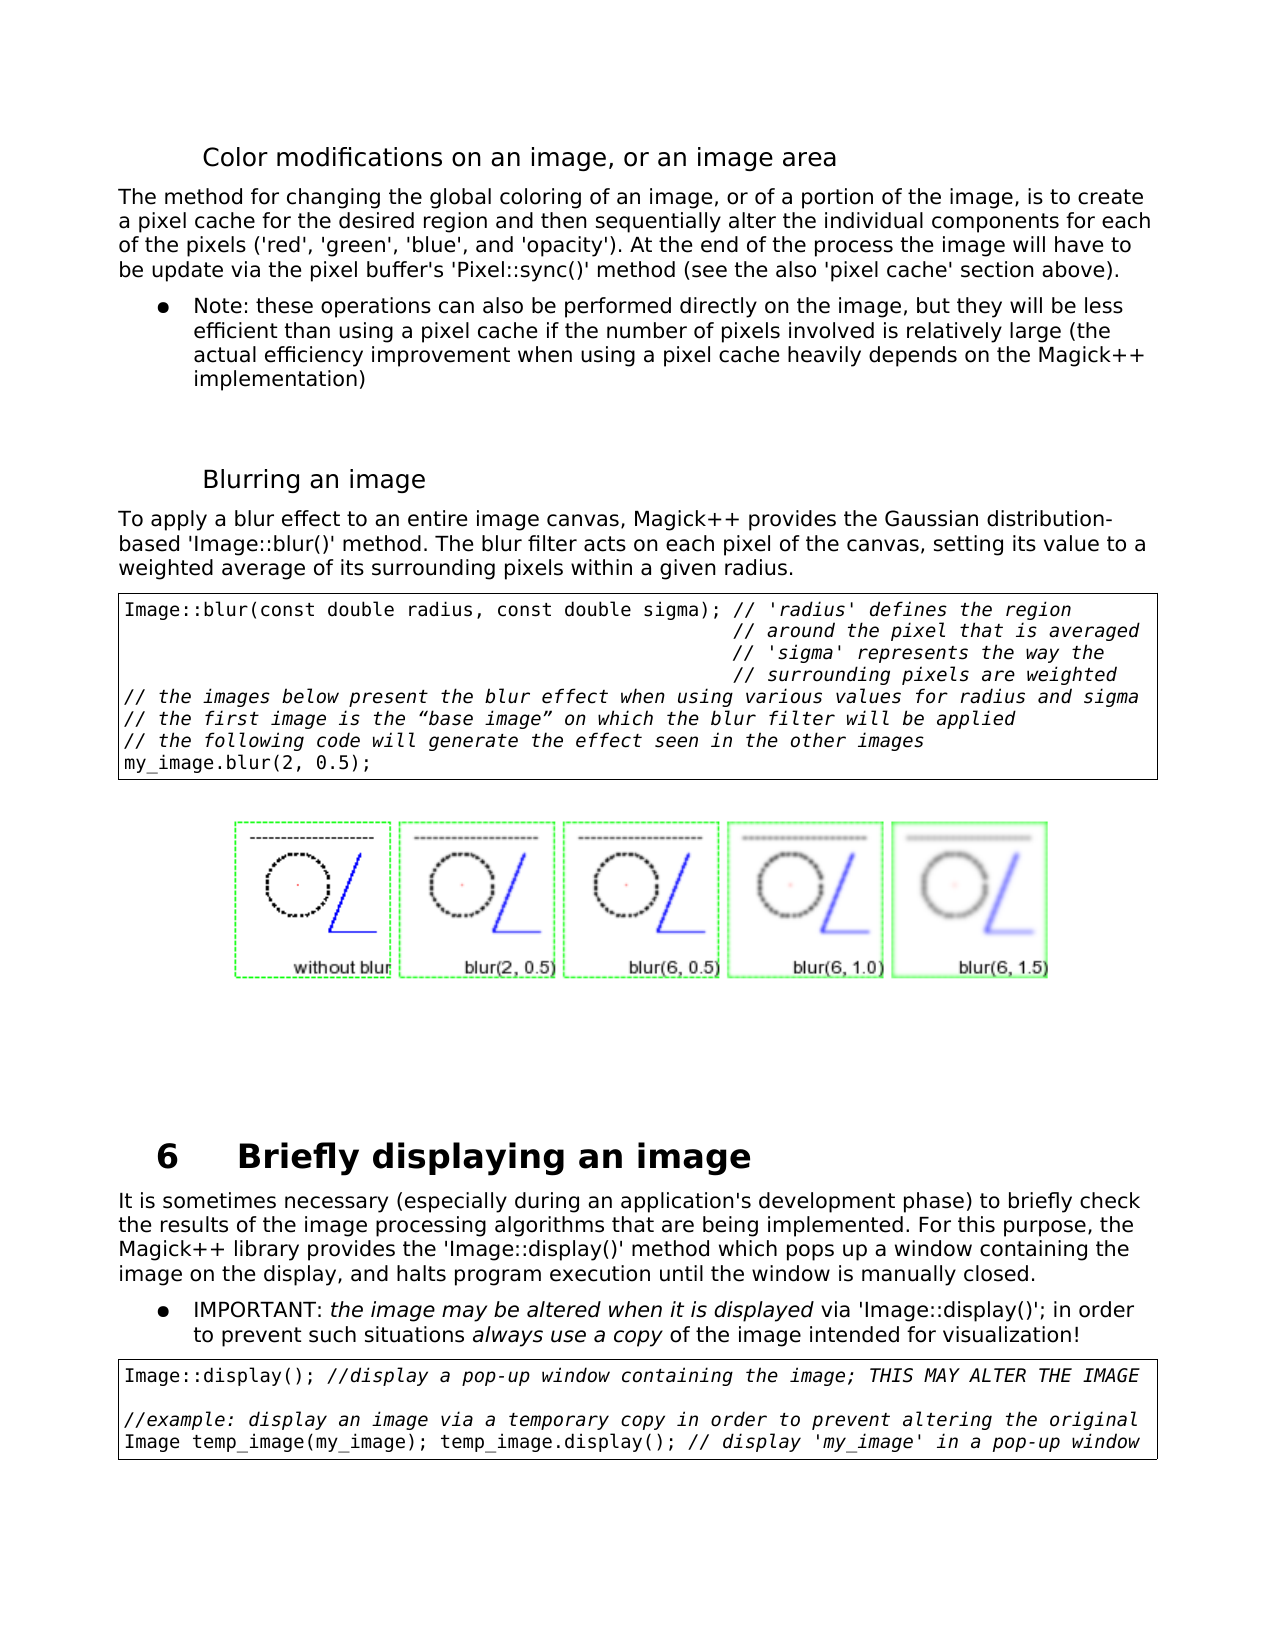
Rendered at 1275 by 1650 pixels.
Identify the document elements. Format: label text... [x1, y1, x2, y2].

table_header Image::display(); //display a pop-up window containing the image; THIS MAY ALTER THE IMAGE //example: display an image via a temporary copy in order to prevent altering the original Image temp_image(my_image); temp_image.display(); // display 'my_image' in a pop-up window [119, 1360, 1157, 1458]
subtitle Color modifications on an image, or an image area [118, 143, 1157, 172]
list Note: these operations can also be performed directly on the image, but they will be less efficient than using a pixel cache if the number of pixels involved is relatively large (the actual efficiency improvement when using a pixel cache heavily depends on the Magick++ implementation) [156, 294, 1157, 391]
table_header Image::blur(const double radius, const double sigma); // 'radius' defines the region // around the pixel that is averaged // 'sigma' represents the way the // surrounding pixels are weighted // the images below present the blur effect when using various values for radius and sigma // the first image is the “base image” on which the blur filter will be applied // the following code will generate the effect seen in the other images my_image.blur(2, 0.5); [119, 594, 1157, 779]
text To apply a blur effect to an entire image canvas, Magick++ provides the Gaussian distribution-based 'Image::blur()' method. The blur filter acts on each pixel of the canvas, setting its value to a weighted average of its surrounding pixels within a given radius. [118, 507, 1157, 580]
subtitle Briefly displaying an image [118, 1137, 1157, 1176]
text It is sometimes necessary (especially during an application's development phase) to briefly check the results of the image processing algorithms that are being implemented. For this purpose, the Magick++ library provides the 'Image::display()' method which pops up a window containing the image on the display, and halts program execution until the window is manually closed. [118, 1189, 1157, 1286]
picture [227, 814, 1048, 1002]
subtitle Blurring an image [118, 466, 1157, 495]
list IMPORTANT: the image may be altered when it is displayed via 'Image::display()'; in order to prevent such situations always use a copy of the image intended for visualization! [156, 1298, 1157, 1347]
text The method for changing the global coloring of an image, or of a portion of the image, is to create a pixel cache for the desired region and then sequentially alter the individual components for each of the pixels ('red', 'green', 'blue', and 'opacity'). At the end of the process the image will have to be update via the pixel buffer's 'Pixel::sync()' method (see the also 'pixel cache' section above). [118, 185, 1157, 282]
